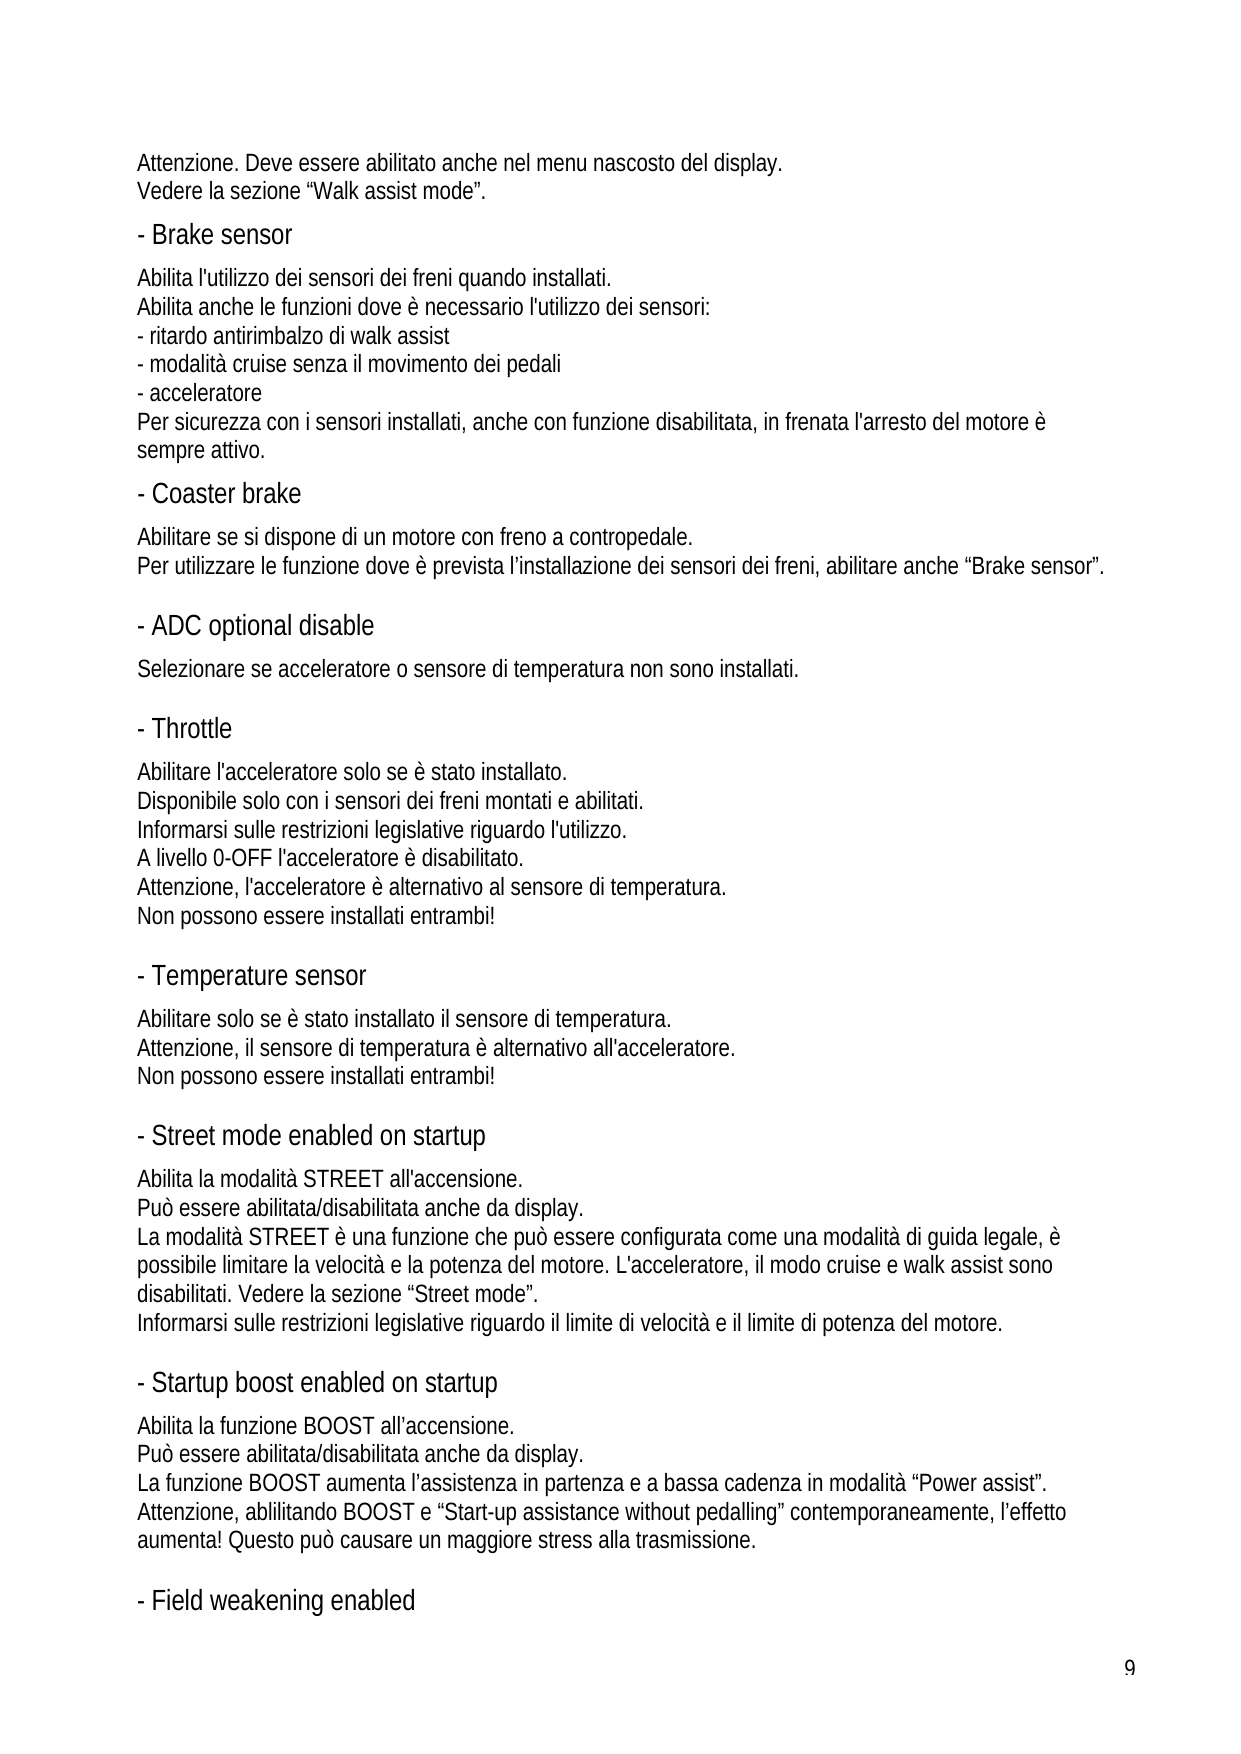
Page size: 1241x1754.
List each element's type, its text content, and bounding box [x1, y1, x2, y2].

text Attenzione, l'acceleratore è alternativo al sensore di temperatura. [137, 872, 1122, 901]
text Informarsi sulle restrizioni legislative riguardo l'utilizzo. [137, 815, 1122, 843]
text - Temperature sensor [137, 958, 1122, 991]
text Attenzione. Deve essere abilitato anche nel menu nascosto del display. [137, 148, 1122, 176]
text Informarsi sulle restrizioni legislative riguardo il limite di velocità e il limite di potenza del motore. [137, 1308, 1122, 1336]
text Selezionare se acceleratore o sensore di temperatura non sono installati. [137, 654, 1122, 683]
text - Throttle [137, 711, 1122, 745]
text A livello 0-OFF l'acceleratore è disabilitato. [137, 843, 1122, 872]
text - Startup boost enabled on startup [137, 1365, 1122, 1398]
text Abilita l'utilizzo dei sensori dei freni quando installati. [137, 263, 1122, 292]
text Non possono essere installati entrambi! [137, 1061, 1122, 1090]
text Abilita la modalità STREET all'accensione. [137, 1164, 1122, 1193]
text Per sicurezza con i sensori installati, anche con funzione disabilitata, in frenata l'arresto del motore è sempre attivo. [137, 407, 1122, 464]
text - acceleratore [137, 378, 1122, 407]
text - Street mode enabled on startup [137, 1118, 1122, 1152]
text Abilitare solo se è stato installato il sensore di temperatura. [137, 1004, 1122, 1032]
text Per utilizzare le funzione dove è prevista l’installazione dei sensori dei freni, abilitare anche “Brake sensor”. [137, 551, 1122, 579]
text Può essere abilitata/disabilitata anche da display. [137, 1439, 1122, 1468]
text Vedere la sezione “Walk assist mode”. [137, 176, 1122, 205]
text La funzione BOOST aumenta l’assistenza in partenza e a bassa cadenza in modalità “Power assist”. [137, 1468, 1122, 1497]
text La modalità STREET è una funzione che può essere configurata come una modalità di guida legale, è possibile limitare la velocità e la potenza del motore. L'acceleratore, il modo cruise e walk assist sono disabilitati. Vedere la sezione “Street mode”. [137, 1222, 1122, 1308]
text Abilitare se si dispone di un motore con freno a contropedale. [137, 522, 1122, 551]
text - Brake sensor [137, 217, 1122, 251]
text Abilitare l'acceleratore solo se è stato installato. [137, 757, 1122, 786]
text - ADC optional disable [137, 608, 1122, 642]
text Abilita anche le funzioni dove è necessario l'utilizzo dei sensori: [137, 292, 1122, 321]
text Disponibile solo con i sensori dei freni montati e abilitati. [137, 786, 1122, 815]
text Attenzione, ablilitando BOOST e “Start-up assistance without pedalling” contemporaneamente, l’effetto aumenta! Questo può causare un maggiore stress alla trasmissione. [137, 1497, 1122, 1554]
text - modalità cruise senza il movimento dei pedali [137, 349, 1122, 378]
text Attenzione, il sensore di temperatura è alternativo all'acceleratore. [137, 1032, 1122, 1061]
text Abilita la funzione BOOST all’accensione. [137, 1411, 1122, 1439]
text Non possono essere installati entrambi! [137, 901, 1122, 929]
text - ritardo antirimbalzo di walk assist [137, 321, 1122, 349]
text - Coaster brake [137, 476, 1122, 510]
text - Field weakening enabled [137, 1583, 1122, 1616]
text Può essere abilitata/disabilitata anche da display. [137, 1193, 1122, 1222]
